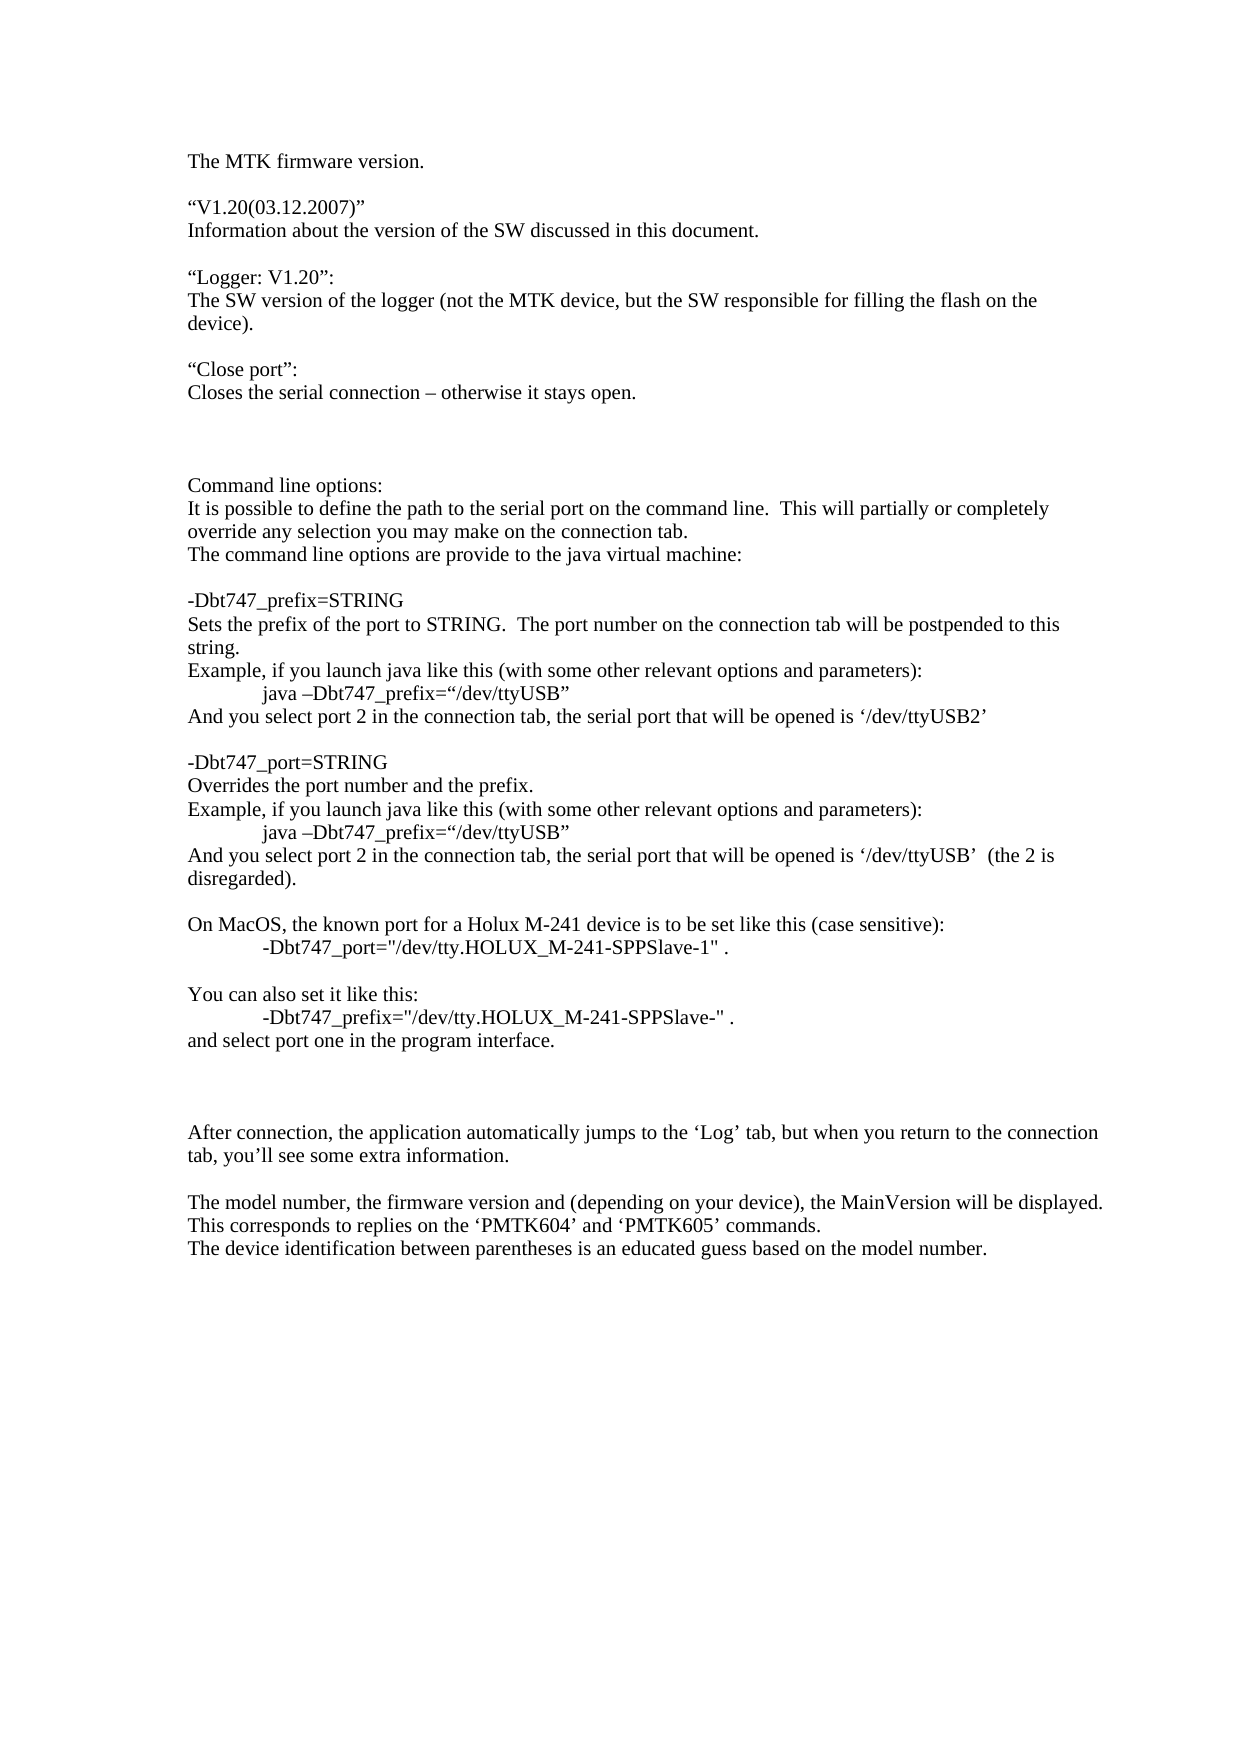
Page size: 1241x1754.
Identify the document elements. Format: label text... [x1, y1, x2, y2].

text The SW version of the logger (not the MTK device, but the SW responsible for filling the flash on the device). [187, 289, 1109, 335]
text On MacOS, the known port for a Holux M-241 device is to be set like this (case sensitive): [187, 913, 1109, 936]
text And you select port 2 in the connection tab, the serial port that will be opened is ‘/dev/ttyUSB2’ [187, 705, 1109, 728]
text Closes the serial connection – otherwise it stays open. [187, 381, 1109, 404]
text Command line options: [187, 474, 1109, 497]
text “Close port”: [187, 358, 1109, 381]
text Example, if you launch java like this (with some other relevant options and parameters): [187, 659, 1109, 682]
text -Dbt747_port=STRING [187, 751, 1109, 774]
text -Dbt747_prefix="/dev/tty.HOLUX_M-241-SPPSlave-" . [187, 1006, 1109, 1029]
text java –Dbt747_prefix=“/dev/ttyUSB” [187, 682, 1109, 705]
text You can also set it like this: [187, 982, 1109, 1006]
text The command line options are provide to the java virtual machine: [187, 543, 1109, 566]
text Overrides the port number and the prefix. [187, 774, 1109, 797]
text The device identification between parentheses is an educated guess based on the model number. [187, 1237, 1109, 1260]
text Sets the prefix of the port to STRING. The port number on the connection tab will be postpended to this string. [187, 612, 1109, 659]
text Information about the version of the SW discussed in this document. [187, 219, 1109, 242]
text The model number, the firmware version and (depending on your device), the MainVersion will be displayed. This corresponds to replies on the ‘PMTK604’ and ‘PMTK605’ commands. [187, 1191, 1109, 1237]
text Example, if you launch java like this (with some other relevant options and parameters): [187, 797, 1109, 821]
text -Dbt747_prefix=STRING [187, 589, 1109, 612]
text And you select port 2 in the connection tab, the serial port that will be opened is ‘/dev/ttyUSB’ (the 2 is disregarded). [187, 844, 1109, 890]
text “Logger: V1.20”: [187, 266, 1109, 289]
text The MTK firmware version. [187, 150, 1109, 173]
text “V1.20(03.12.2007)” [187, 196, 1109, 219]
text and select port one in the program interface. [187, 1029, 1109, 1052]
text -Dbt747_port="/dev/tty.HOLUX_M-241-SPPSlave-1" . [187, 936, 1109, 959]
text After connection, the application automatically jumps to the ‘Log’ tab, but when you return to the connection tab, you’ll see some extra information. [187, 1121, 1109, 1167]
text java –Dbt747_prefix=“/dev/ttyUSB” [187, 821, 1109, 844]
text It is possible to define the path to the serial port on the command line. This will partially or completely override any selection you may make on the connection tab. [187, 497, 1109, 543]
